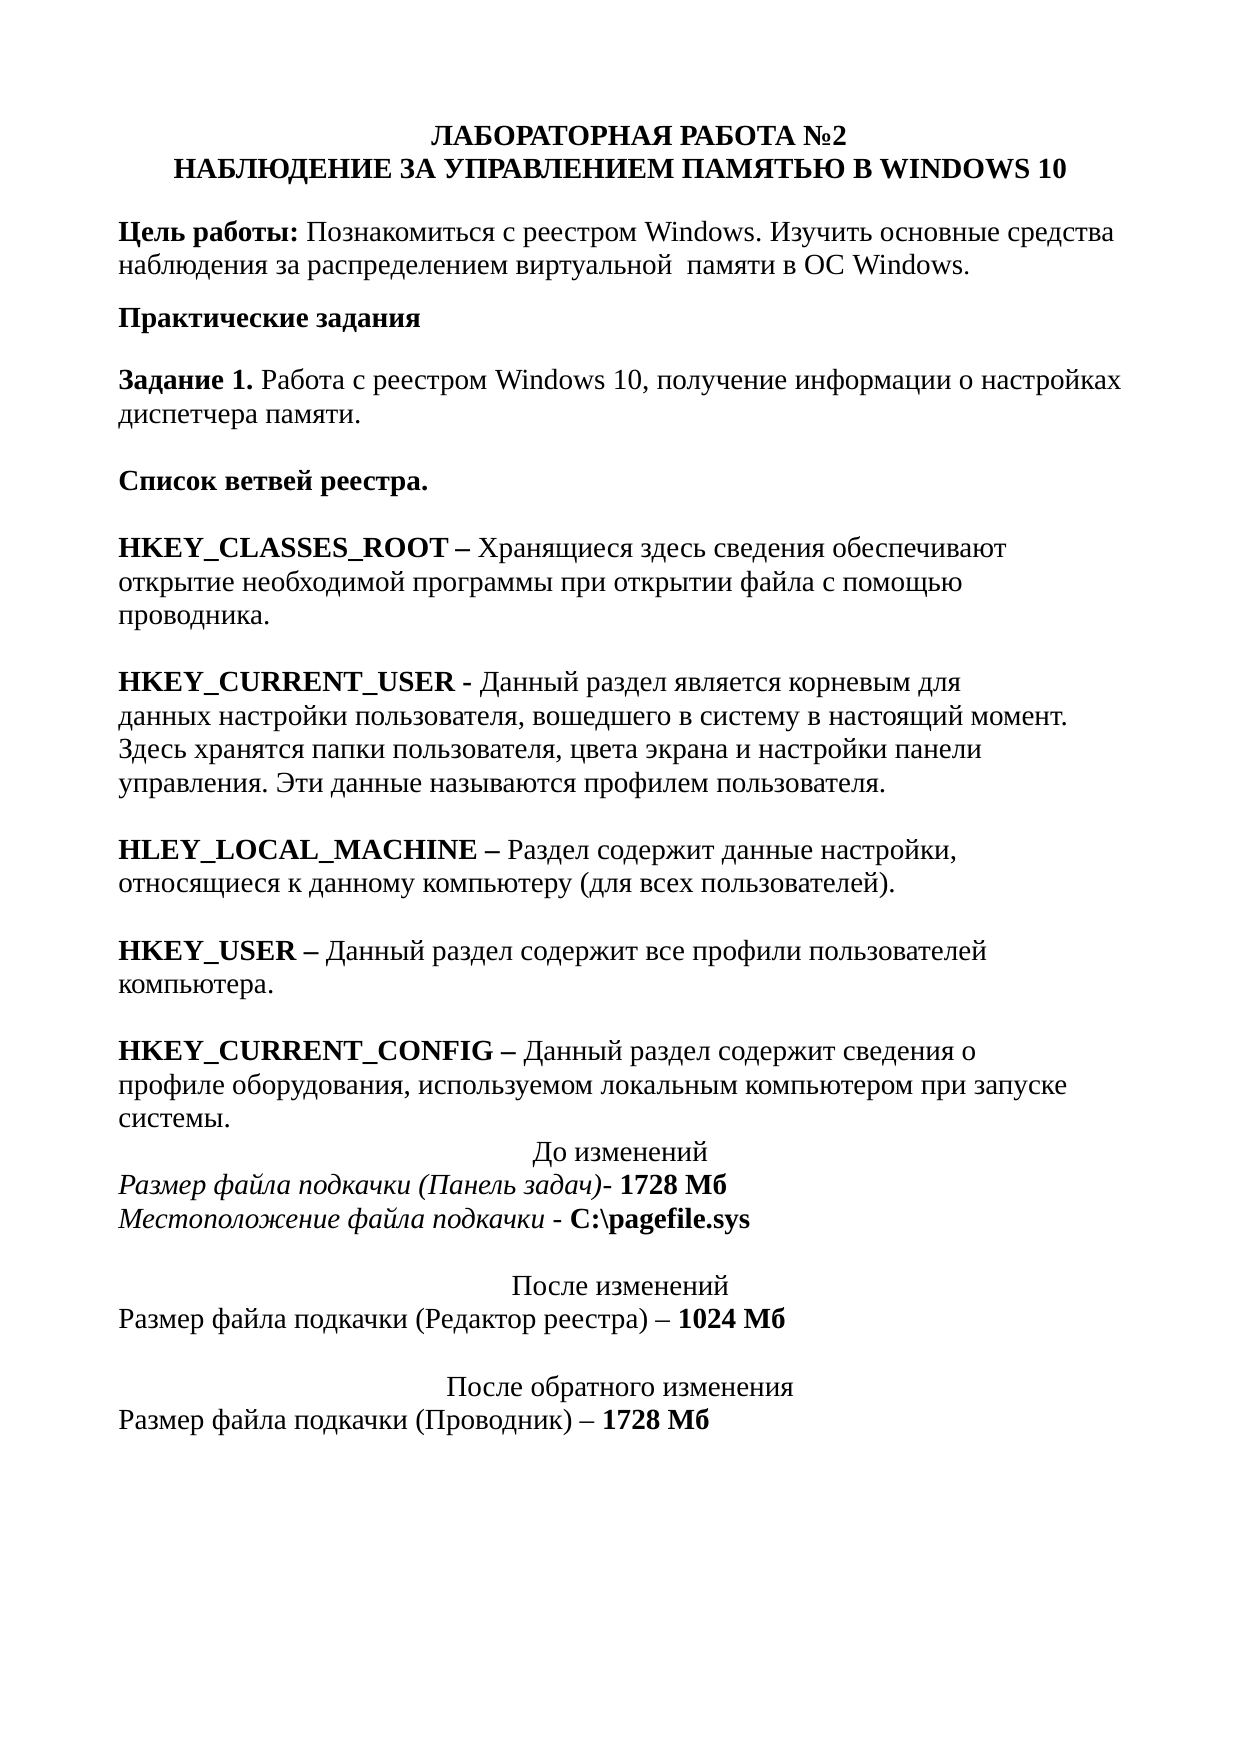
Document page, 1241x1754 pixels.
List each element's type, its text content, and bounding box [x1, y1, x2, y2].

text Здесь хранятся папки пользователя, цвета экрана и настройки панели [118, 731, 1122, 765]
text Список ветвей реестра. [118, 463, 1122, 497]
text После обратного изменения [118, 1369, 1122, 1402]
text Задание 1. Работа с реестром Windows 10, получение информации о настройках диспетчера памяти. [118, 362, 1122, 429]
text Цель работы: Познакомиться c реестром Windows. Изучить основные средства наблюдения за распределением виртуальной памяти в ОС Windows. [118, 214, 1122, 281]
text HKEY_USER – Данный раздел содержит все профили пользователей [118, 933, 1122, 966]
text После изменений [118, 1268, 1122, 1302]
text До изменений [118, 1134, 1122, 1167]
text проводника. [118, 597, 1122, 631]
subtitle ЛАБОРАТОРНАЯ РАБОТА №2 [156, 118, 1122, 152]
text профиле оборудования, используемом локальным компьютером при запуске [118, 1067, 1122, 1100]
text Размер файла подкачки (Проводник) – 1728 Мб [118, 1402, 1122, 1436]
text Размер файла подкачки (Панель задач)- 1728 Мб [118, 1167, 1122, 1201]
text управления. Эти данные называются профилем пользователя. [118, 765, 1122, 798]
text открытие необходимой программы при открытии файла с помощью [118, 564, 1122, 597]
text Местоположение файла подкачки - C:\pagefile.sys [118, 1201, 1122, 1234]
text данных настройки пользователя, вошедшего в систему в настоящий момент. [118, 698, 1122, 731]
text Размер файла подкачки (Редактор реестра) – 1024 Мб [118, 1302, 1122, 1335]
text компьютера. [118, 966, 1122, 1000]
text HLEY_LOCAL_MACHINE – Раздел содержит данные настройки, [118, 832, 1122, 866]
text относящиеся к данному компьютеру (для всех пользователей). [118, 866, 1122, 899]
text HKEY_CURRENT_USER - Данный раздел является корневым для [118, 664, 1122, 698]
text НАБЛЮДЕНИЕ ЗА УПРАВЛЕНИЕМ ПАМЯТЬЮ В WINDOWS 10 [118, 152, 1122, 185]
text системы. [118, 1100, 1122, 1134]
text HKEY_CLASSES_ROOT – Хранящиеся здесь сведения обеспечивают [118, 530, 1122, 564]
text HKEY_CURRENT_CONFIG – Данный раздел содержит сведения о [118, 1033, 1122, 1067]
text Практические задания [118, 300, 1122, 334]
